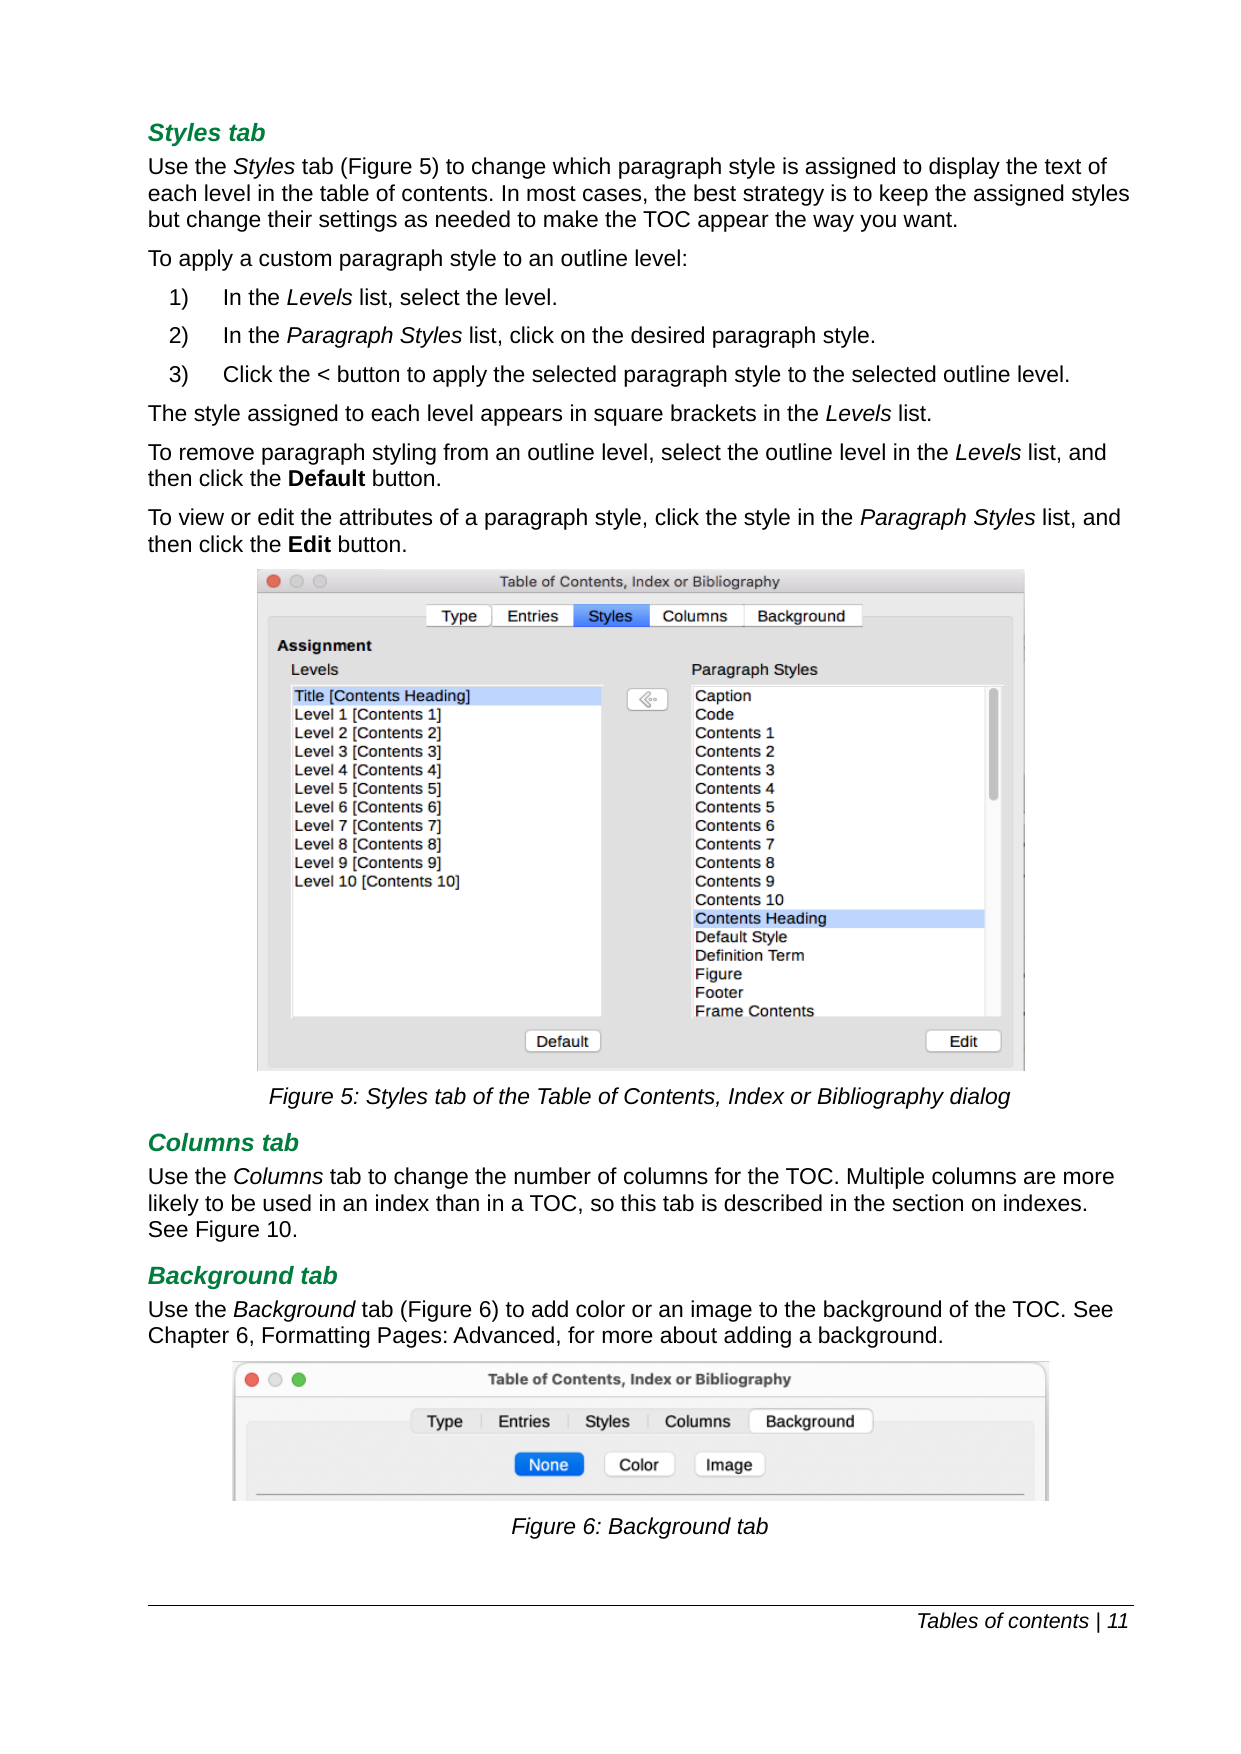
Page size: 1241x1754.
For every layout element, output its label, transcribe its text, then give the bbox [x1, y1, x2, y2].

text Use the Columns tab to change the number of columns for the TOC. Multiple columns are more likely to be used in an index than in a TOC, so this tab is described in the section on indexes. See Figure 10. [148, 1163, 1134, 1242]
text Use the Styles tab (Figure 5) to change which paragraph style is assigned to display the text of each level in the table of contents. In most cases, the best strategy is to keep the assigned styles but change their settings as needed to make the TOC appear the way you want. [148, 153, 1134, 232]
subtitle Columns tab [148, 1128, 1134, 1157]
list In the Paragraph Styles list, click on the desired paragraph style. [189, 322, 1134, 349]
text Figure 6: Background tab [227, 1513, 1054, 1540]
text The style assigned to each level appears in square brackets in the Levels list. [148, 400, 1134, 426]
text To remove paragraph styling from an outline level, select the outline level in the Levels list, and then click the Default button. [148, 439, 1134, 492]
list In the Levels list, select the level. [189, 283, 1134, 310]
picture [232, 1361, 1050, 1501]
text Figure 5: Styles tab of the Table of Contents, Index or Bibliography dialog [250, 1083, 1031, 1109]
text To view or edit the attributes of a paragraph style, click the style in the Paragraph Styles list, and then click the Edit button. [148, 504, 1134, 557]
subtitle Styles tab [148, 118, 1134, 147]
picture [257, 569, 1025, 1071]
text Use the Background tab (Figure 6) to add color or an image to the background of the TOC. See Chapter 6, Formatting Pages: Advanced, for more about adding a background. [148, 1296, 1134, 1349]
list Click the < button to apply the selected paragraph style to the selected outline level. [189, 361, 1134, 388]
list To apply a custom paragraph style to an outline level: [148, 245, 1134, 271]
subtitle Background tab [148, 1261, 1134, 1290]
